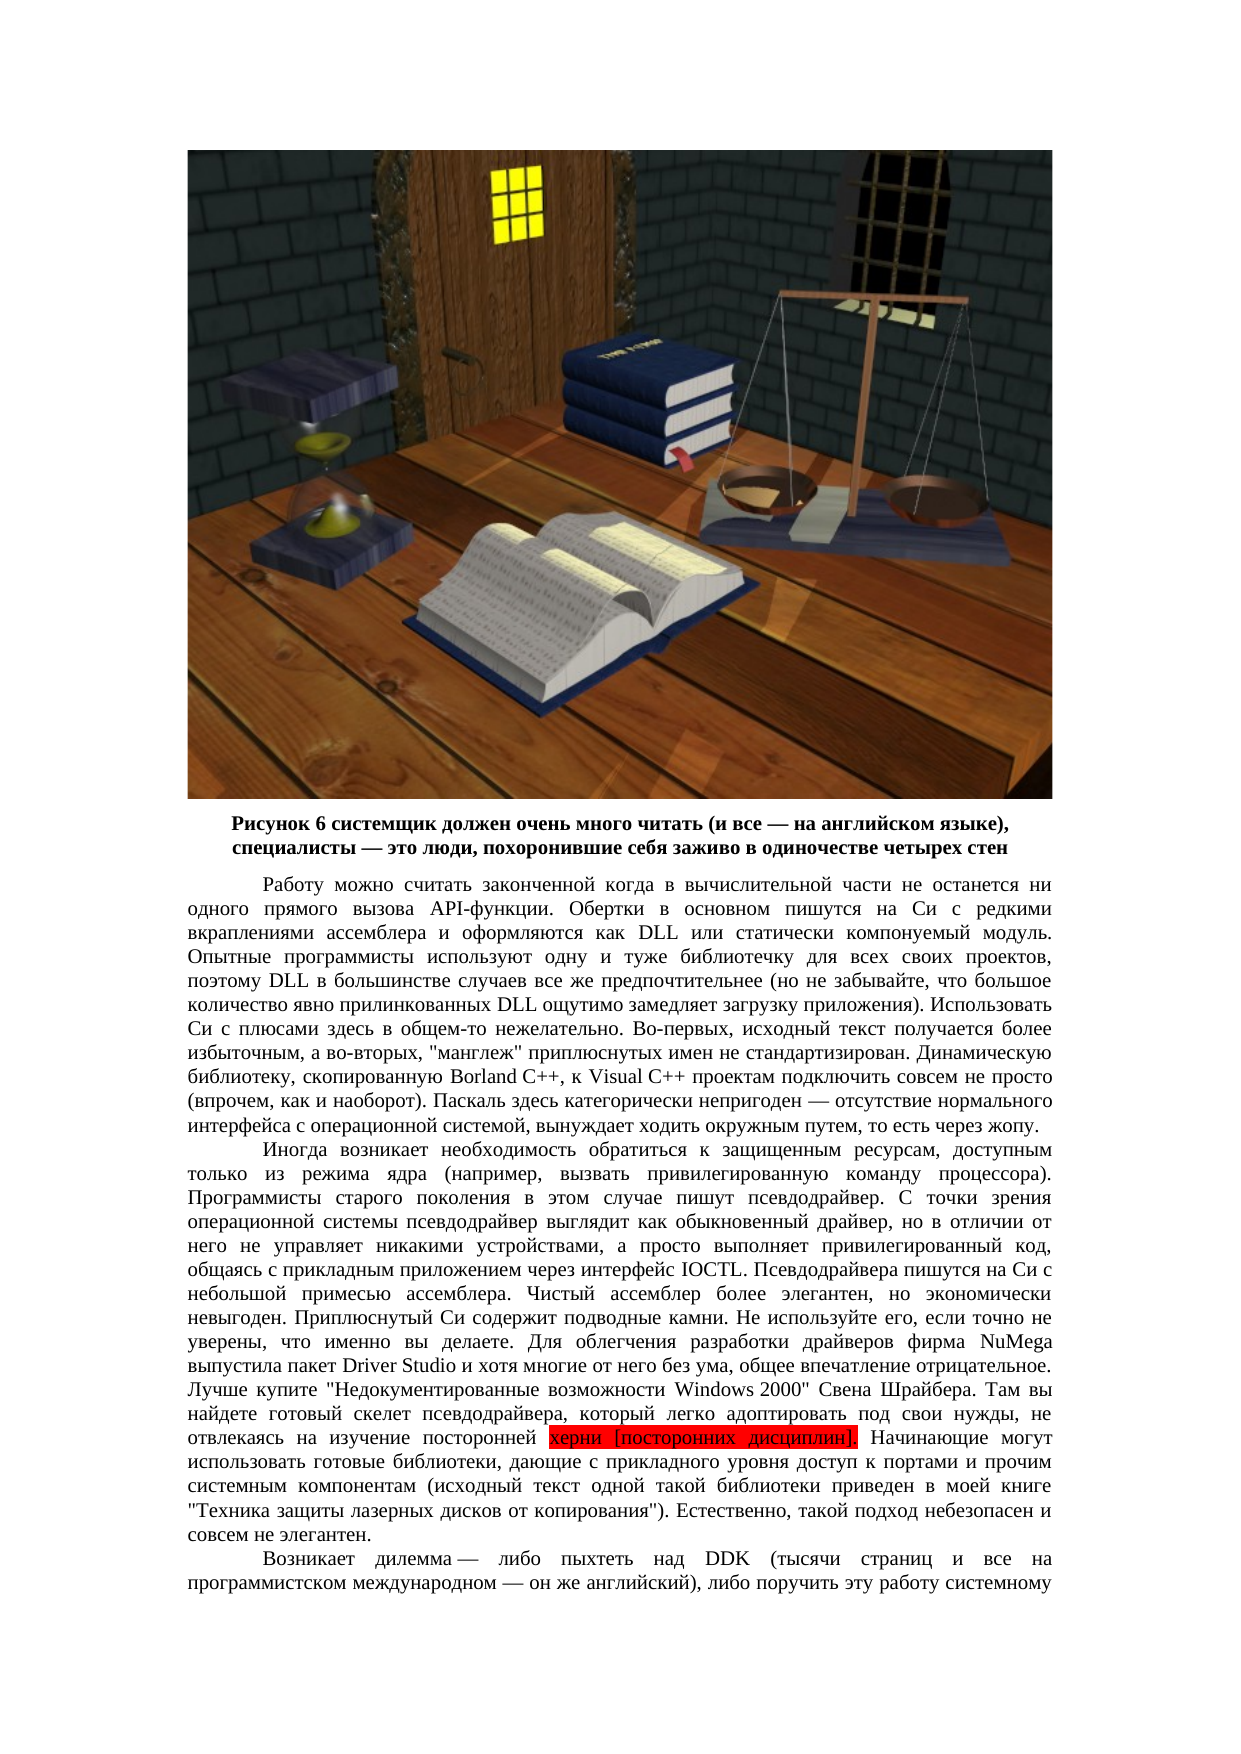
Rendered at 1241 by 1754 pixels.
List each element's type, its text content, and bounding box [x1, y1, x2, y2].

text Возникает дилемма — либо пыхтеть над DDK (тысячи страниц и все на программистском международном — он же английский), либо поручить эту работу системному [187, 1546, 1053, 1594]
text Рисунок 6 системщик должен очень много читать (и все — на английском языке), специалисты — это люди, похоронившие себя заживо в одиночестве четырех стен [187, 811, 1053, 859]
picture [187, 150, 1053, 799]
text Иногда возникает необходимость обратиться к защищенным ресурсам, доступным только из режима ядра (например, вызвать привилегированную команду процессора). Программисты старого поколения в этом случае пишут псевдодрайвер. С точки зрения операционной системы псевдодрайвер выглядит как обыкновенный драйвер, но в отличии от него не управляет никакими устройствами, а просто выполняет привилегированный код, общаясь с прикладным приложением через интерфейс IOCTL. Псевдодрайвера пишутся на Си с небольшой примесью ассемблера. Чистый ассемблер более элегантен, но экономически невыгоден. Приплюснутый Си содержит подводные камни. Не используйте его, если точно не уверены, что именно вы делаете. Для облегчения разработки драйверов фирма NuMega выпустила пакет Driver Studio и хотя многие от него без ума, общее впечатление отрицательное. Лучше купите "Недокументированные возможности Windows 2000" Свена Шрайбера. Там вы найдете готовый скелет псевдодрайвера, который легко адоптировать под свои нужды, не отвлекаясь на изучение посторонней херни [посторонних дисциплин]. Начинающие могут использовать готовые библиотеки, дающие с прикладного уровня доступ к портами и прочим системным компонентам (исходный текст одной такой библиотеки приведен в моей книге "Техника защиты лазерных дисков от копирования"). Естественно, такой подход небезопасен и совсем не элегантен. [187, 1137, 1053, 1546]
text Работу можно считать законченной когда в вычислительной части не останется ни одного прямого вызова API-функции. Обертки в основном пишутся на Си с редкими вкраплениями ассемблера и оформляются как DLL или статически компонуемый модуль. Опытные программисты используют одну и туже библиотечку для всех своих проектов, поэтому DLL в большинстве случаев все же предпочтительнее (но не забывайте, что большое количество явно прилинкованных DLL ощутимо замедляет загрузку приложения). Использовать Си с плюсами здесь в общем-то нежелательно. Во-первых, исходный текст получается более избыточным, а во-вторых, "манглеж" приплюснутых имен не стандартизирован. Динамическую библиотеку, скопированную Borland C++, к Visual C++ проектам подключить совсем не просто (впрочем, как и наоборот). Паскаль здесь категорически непригоден — отсутствие нормального интерфейса с операционной системой, вынуждает ходить окружным путем, то есть через жопу. [187, 872, 1053, 1137]
